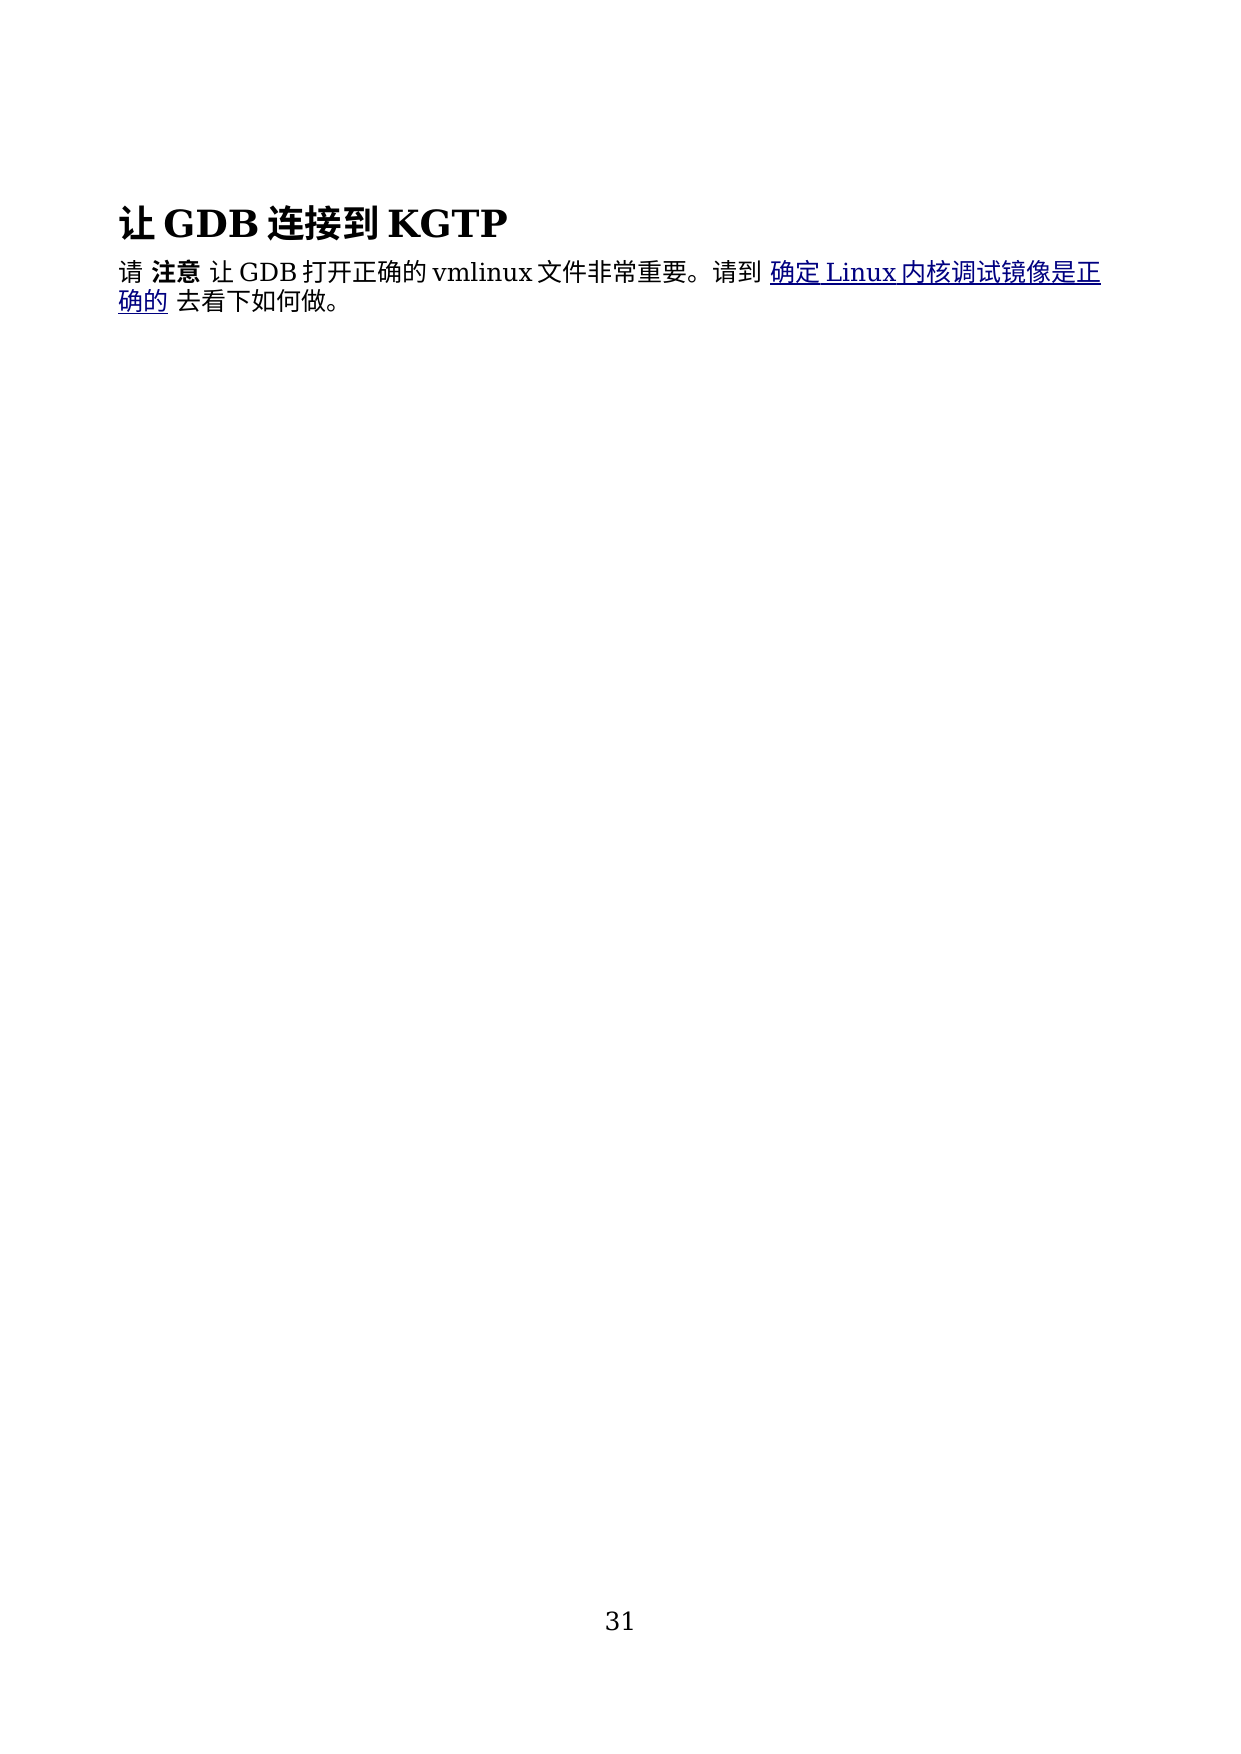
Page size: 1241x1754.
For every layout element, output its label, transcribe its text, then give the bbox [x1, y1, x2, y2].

text 请 注意 让GDB打开正确的vmlinux文件非常重要。请到 确定Linux内核调试镜像是正确的 去看下如何做。 [118, 258, 1122, 317]
subtitle 让GDB连接到KGTP [118, 202, 1122, 246]
